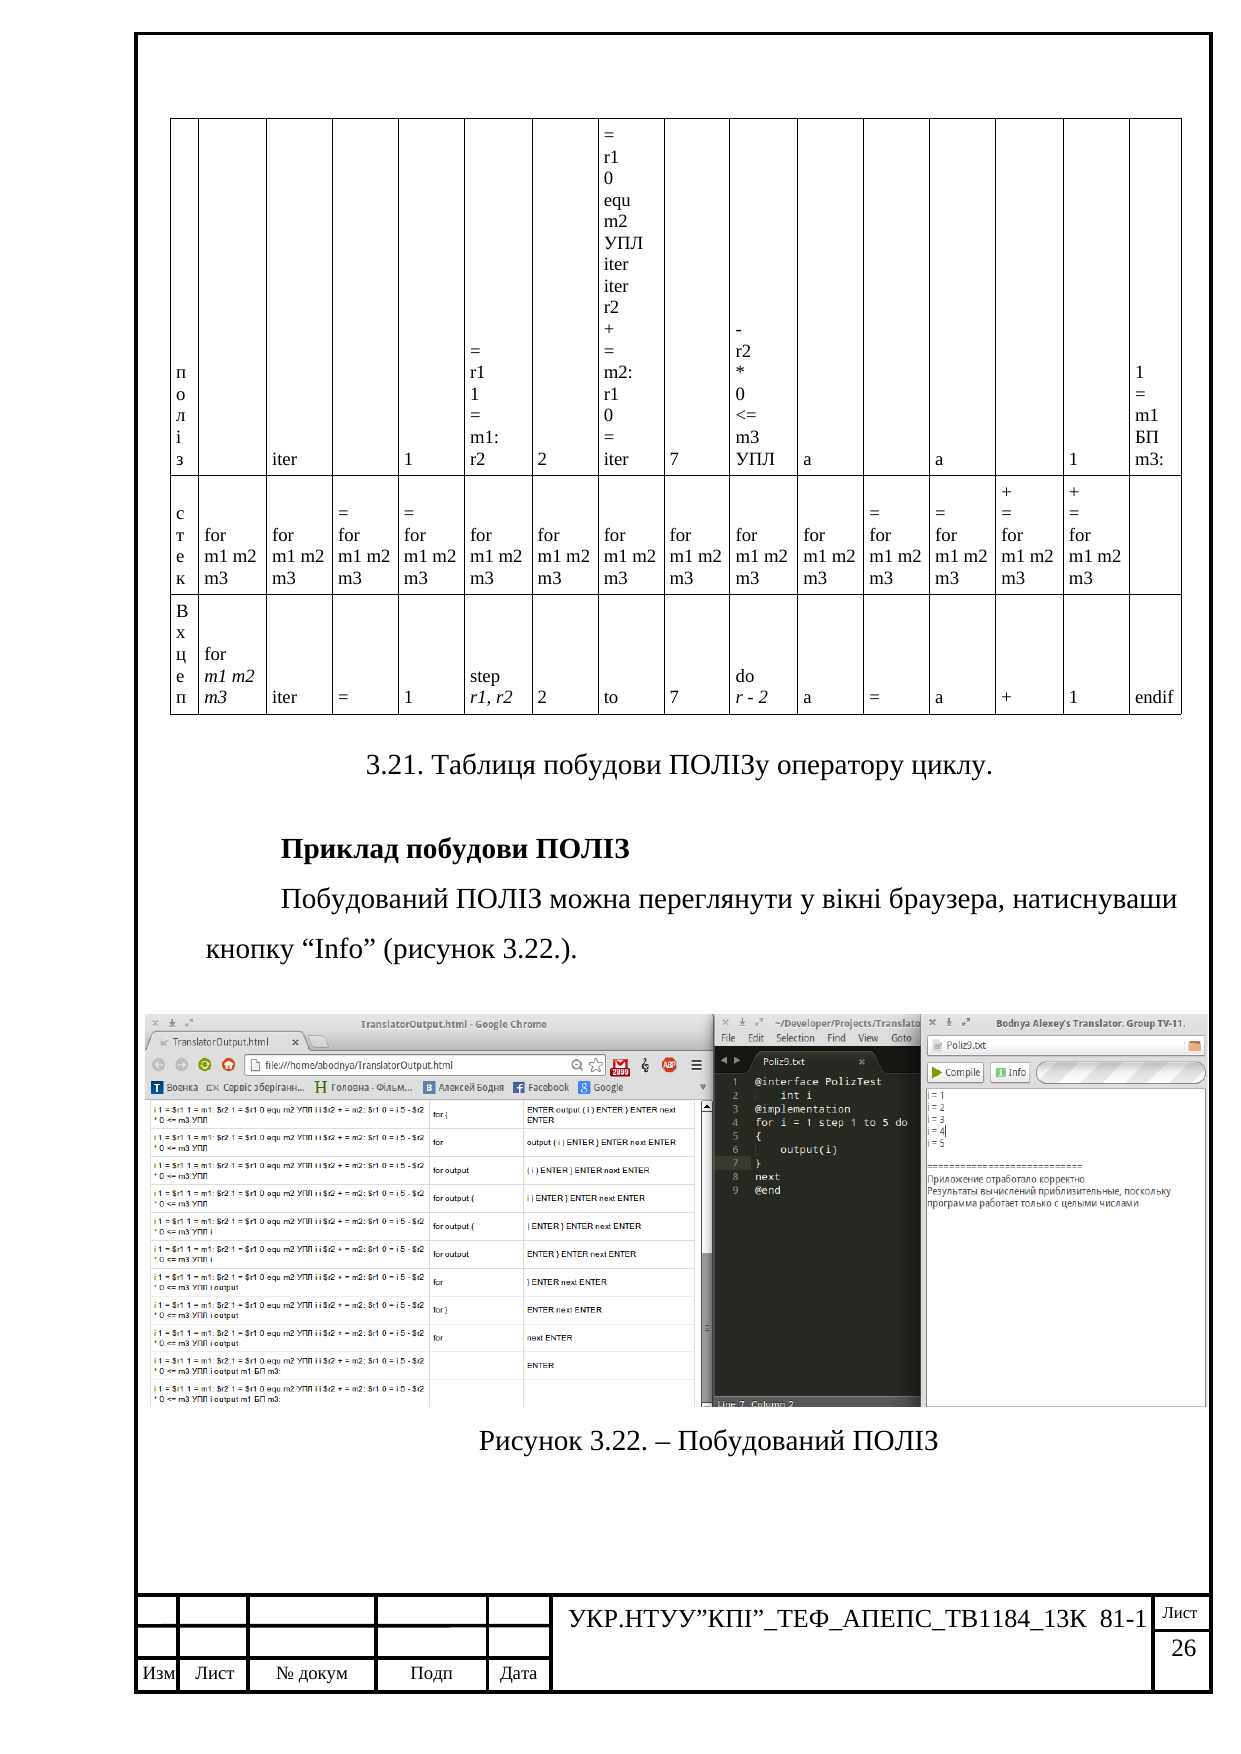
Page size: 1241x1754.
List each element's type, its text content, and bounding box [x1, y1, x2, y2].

table_cell a [798, 595, 863, 713]
table_header [333, 119, 398, 475]
table_header [996, 119, 1063, 475]
table_cell for m1 m2 m3 [533, 476, 598, 594]
table_cell 1 [1064, 595, 1129, 713]
table_header 1 [1064, 119, 1129, 475]
table_cell iter [267, 595, 332, 713]
table_header - r2 * 0 <= m3 УПЛ [730, 119, 797, 475]
table_cell = for m1 m2 m3 [333, 476, 398, 594]
table_cell to [599, 595, 664, 713]
table_cell for m1 m2 m3 [199, 595, 266, 713]
table_cell + = for m1 m2 m3 [1064, 476, 1129, 594]
table_cell for m1 m2 m3 [465, 476, 532, 594]
table_header [864, 119, 929, 475]
table_cell for m1 m2 m3 [798, 476, 863, 594]
table_header = r1 1 = m1: r2 [465, 119, 532, 475]
table_cell + [996, 595, 1063, 713]
table_cell с т е к [171, 476, 198, 594]
table_cell for m1 m2 m3 [665, 476, 729, 594]
table_cell for m1 m2 m3 [267, 476, 332, 594]
table_header 1 = m1 БП m3: [1130, 119, 1181, 475]
table_cell endif [1130, 595, 1181, 713]
table_header a [930, 119, 995, 475]
table_header 2 [533, 119, 598, 475]
picture [144, 1014, 1208, 1407]
table_cell + = for m1 m2 m3 [996, 476, 1063, 594]
table_cell Вх цеп [171, 595, 198, 713]
table_cell 7 [665, 595, 729, 713]
table_cell = for m1 m2 m3 [930, 476, 995, 594]
table_cell for m1 m2 m3 [599, 476, 664, 594]
table_header 7 [665, 119, 729, 475]
table_header [199, 119, 266, 475]
table_header п о л і з [171, 119, 198, 475]
list 3.21. Таблиця побудови ПОЛІЗу оператору циклу. [206, 747, 1153, 781]
text Рисунок 3.22. – Побудований ПОЛІЗ [207, 1407, 1152, 1457]
table_cell a [930, 595, 995, 713]
table_header 1 [399, 119, 464, 475]
table_cell = for m1 m2 m3 [864, 476, 929, 594]
table_cell 2 [533, 595, 598, 713]
table_cell do r - 2 [730, 595, 797, 713]
table_cell = for m1 m2 m3 [399, 476, 464, 594]
table_cell step r1, r2 [465, 595, 532, 713]
text Приклад побудови ПОЛІЗ [206, 831, 1181, 864]
table_header a [798, 119, 863, 475]
table_cell [1130, 476, 1181, 594]
table_cell = [333, 595, 398, 713]
table_cell for m1 m2 m3 [199, 476, 266, 594]
table_cell = [864, 595, 929, 713]
table_cell for m1 m2 m3 [730, 476, 797, 594]
table_header iter [267, 119, 332, 475]
text Побудований ПОЛІЗ можна переглянути у вікні браузера, натиснуваши кнопку “Info” (рисунок 3.22.). [206, 881, 1181, 965]
table_cell 1 [399, 595, 464, 713]
table_header = r1 0 equ m2 УПЛ iter iter r2 + = m2: r1 0 = iter [599, 119, 664, 475]
